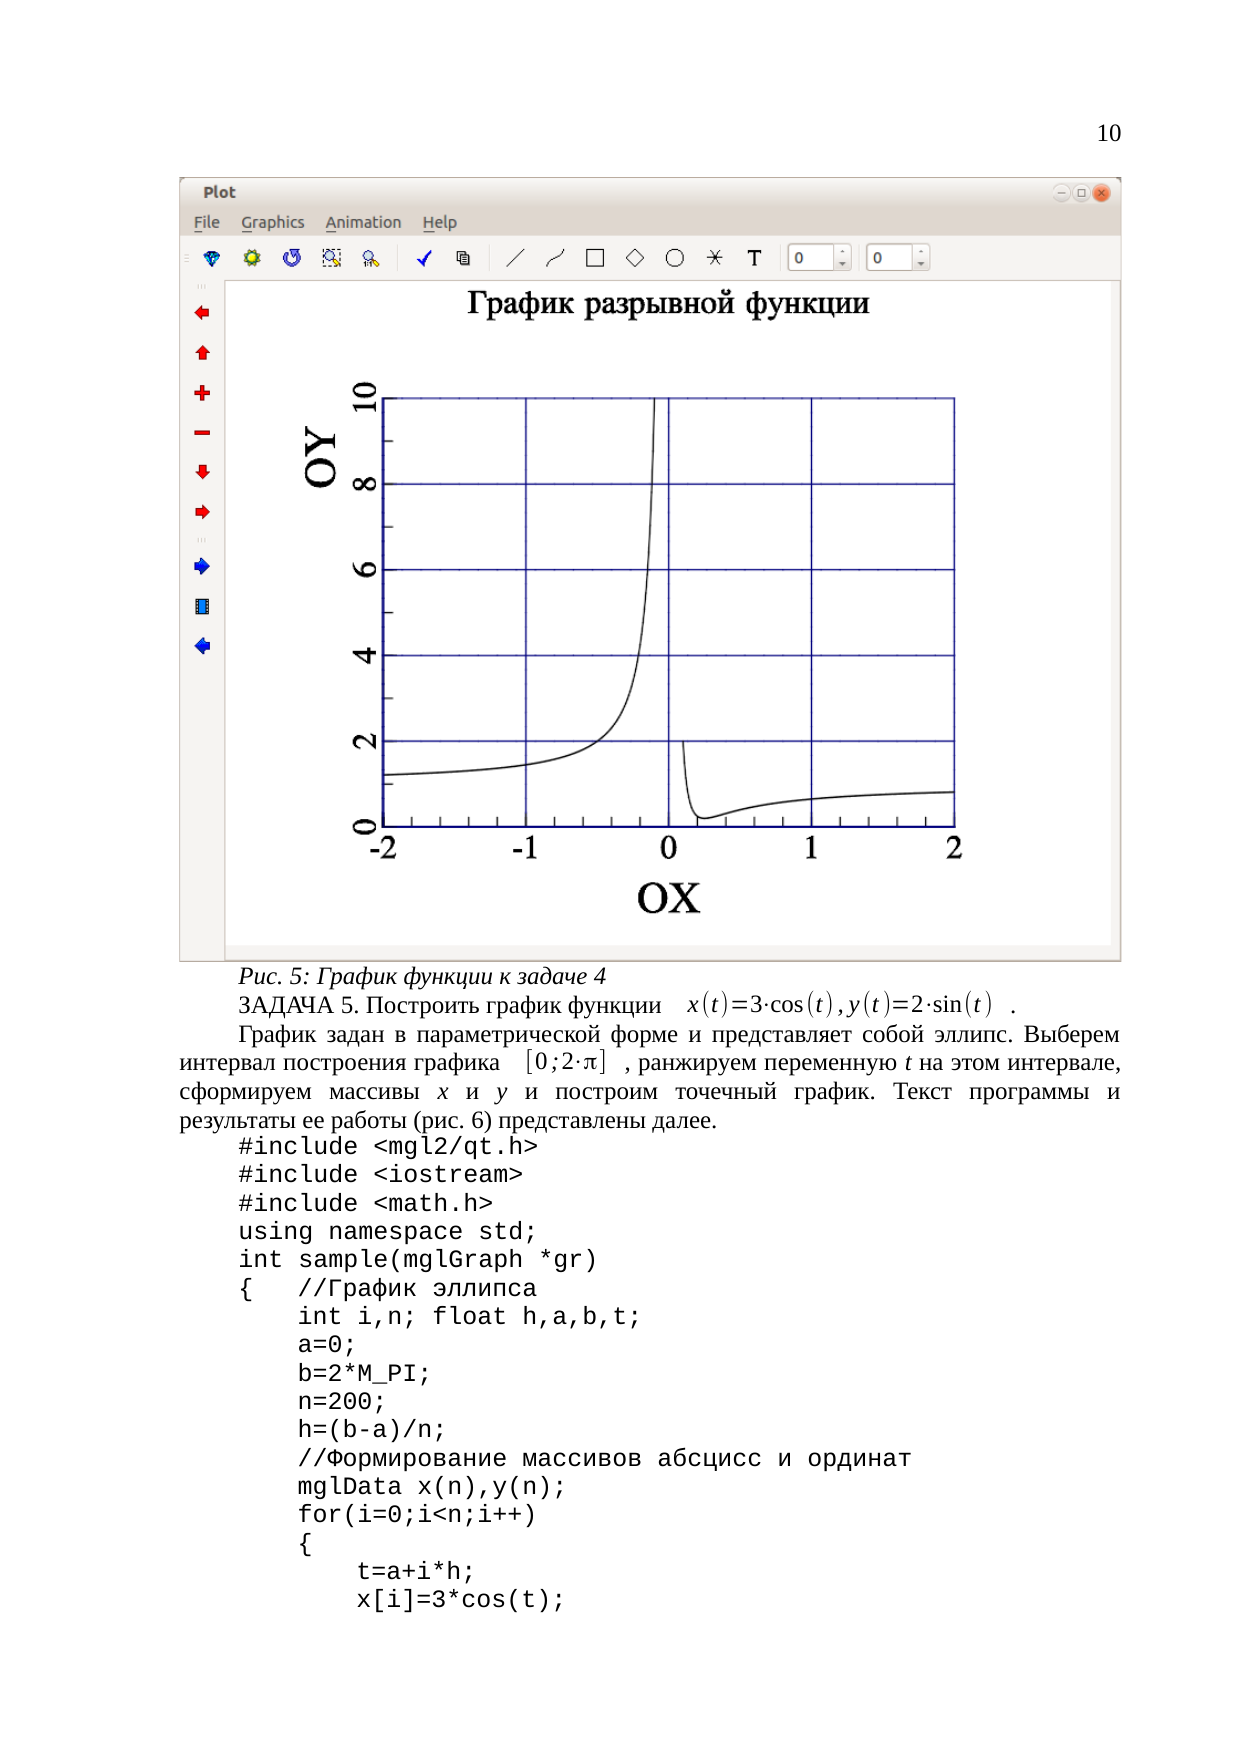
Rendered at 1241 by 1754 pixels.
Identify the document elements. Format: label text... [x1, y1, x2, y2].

text ЗАДАЧА 5. Построить график функции . [179, 990, 1121, 1019]
text #include <mgl2/qt.h> [238, 1134, 1121, 1162]
text int i,n; float h,a,b,t; [238, 1304, 1121, 1332]
text using namespace std; [238, 1219, 1121, 1247]
text График задан в параметрической форме и представляет собой эллипс. Выберем интервал построения графика , ранжируем переменную t на этом интервале, сформируем массивы x и y и построим точечный график. Текст программы и результаты ее работы (рис. 6) представлены далее. [179, 1019, 1121, 1134]
text mglData x(n),y(n); [238, 1474, 1121, 1502]
text Рис. 5: График функции к задаче 4 [179, 962, 1121, 990]
text b=2*M_PI; [238, 1360, 1121, 1389]
text { [238, 1530, 1121, 1559]
text for(i=0;i<n;i++) [238, 1502, 1121, 1530]
text t=a+i*h; [238, 1559, 1121, 1587]
text #include <math.h> [238, 1190, 1121, 1219]
text { //График эллипса [238, 1275, 1121, 1304]
text n=200; [238, 1389, 1121, 1417]
text h=(b-a)/n; [238, 1417, 1121, 1445]
picture [179, 177, 1122, 962]
text int sample(mglGraph *gr) [238, 1247, 1121, 1275]
text #include <iostream> [238, 1162, 1121, 1190]
text //Формирование массивов абсцисс и ординат [238, 1445, 1121, 1474]
text a=0; [238, 1332, 1121, 1360]
text x[i]=3*cos(t); [238, 1587, 1121, 1615]
